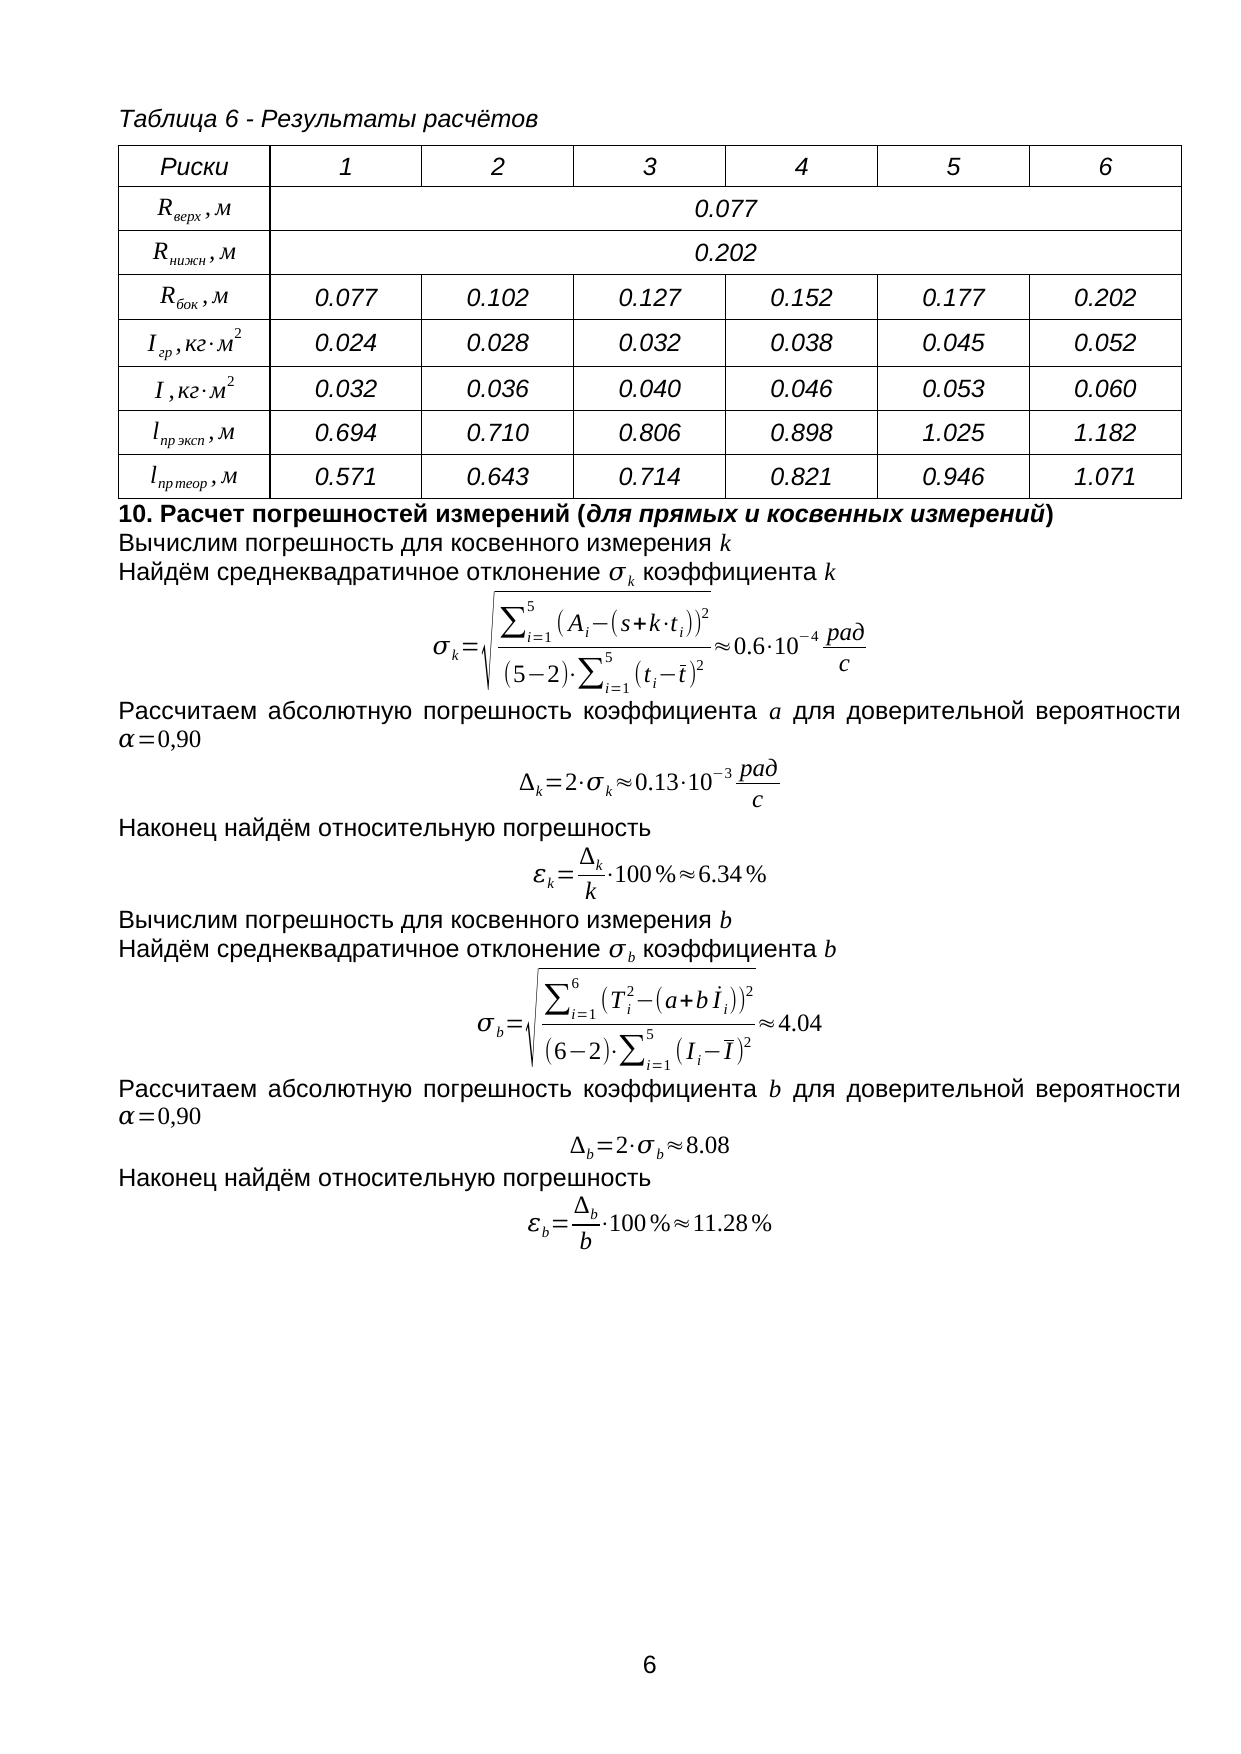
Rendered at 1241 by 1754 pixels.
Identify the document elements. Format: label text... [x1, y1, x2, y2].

table_header 2 [422, 146, 573, 186]
table_cell [119, 231, 269, 274]
table_cell 0.045 [878, 320, 1029, 366]
table_cell 0.714 [574, 455, 725, 498]
text Рассчитаем абсолютную погрешность коэффициента для доверительной вероятности [118, 1073, 1181, 1131]
table_cell 0.077 [271, 275, 421, 318]
table_cell 1.071 [1030, 455, 1181, 498]
table_cell 0.821 [726, 455, 877, 498]
text Наконец найдём относительную погрешность [118, 813, 1181, 842]
table_cell 0.040 [574, 367, 725, 410]
table_header 5 [878, 146, 1029, 186]
table_cell 0.643 [422, 455, 573, 498]
table_cell [119, 275, 269, 318]
table_cell 0.053 [878, 367, 1029, 410]
table_cell 0.710 [422, 411, 573, 454]
table_cell [119, 320, 269, 366]
table_cell 1.025 [878, 411, 1029, 454]
table_cell 0.694 [271, 411, 421, 454]
table_cell 0.571 [271, 455, 421, 498]
text Найдём среднеквадратичное отклонение коэффициента [118, 557, 1181, 589]
text Наконец найдём относительную погрешность [118, 1163, 1181, 1191]
table_cell 1.182 [1030, 411, 1181, 454]
table_cell [119, 367, 269, 410]
table_cell [119, 455, 269, 498]
table_cell [119, 187, 269, 230]
table_cell 0.898 [726, 411, 877, 454]
table_cell 0.024 [271, 320, 421, 366]
table_cell 0.152 [726, 275, 877, 318]
table_header Риски [119, 146, 269, 186]
table_header 4 [726, 146, 877, 186]
text Вычислим погрешность для косвенного измерения [118, 905, 1181, 934]
table_cell 0.177 [878, 275, 1029, 318]
table_cell 0.032 [574, 320, 725, 366]
text Таблица 6 - Результаты расчётов [118, 104, 1181, 132]
table_cell 0.102 [422, 275, 573, 318]
table_cell 0.028 [422, 320, 573, 366]
text Найдём среднеквадратичное отклонение коэффициента [118, 934, 1181, 966]
table_header 6 [1030, 146, 1181, 186]
table_cell 0.946 [878, 455, 1029, 498]
text Рассчитаем абсолютную погрешность коэффициента для доверительной вероятности [118, 696, 1181, 754]
table_cell 0.052 [1030, 320, 1181, 366]
table_cell 0.038 [726, 320, 877, 366]
table_cell 0.060 [1030, 367, 1181, 410]
table_cell 0.036 [422, 367, 573, 410]
table_cell 0.046 [726, 367, 877, 410]
text 10. Расчет погрешностей измерений (для прямых и косвенных измерений) [118, 499, 1181, 528]
table_cell 0.806 [574, 411, 725, 454]
table_cell 0.032 [271, 367, 421, 410]
table_header 3 [574, 146, 725, 186]
table_cell 0.077 [271, 187, 1181, 230]
table_cell [119, 411, 269, 454]
table_cell 0.127 [574, 275, 725, 318]
text Вычислим погрешность для косвенного измерения [118, 528, 1181, 557]
table_cell 0.202 [1030, 275, 1181, 318]
table_cell 0.202 [271, 231, 1181, 274]
table_header 1 [271, 146, 421, 186]
